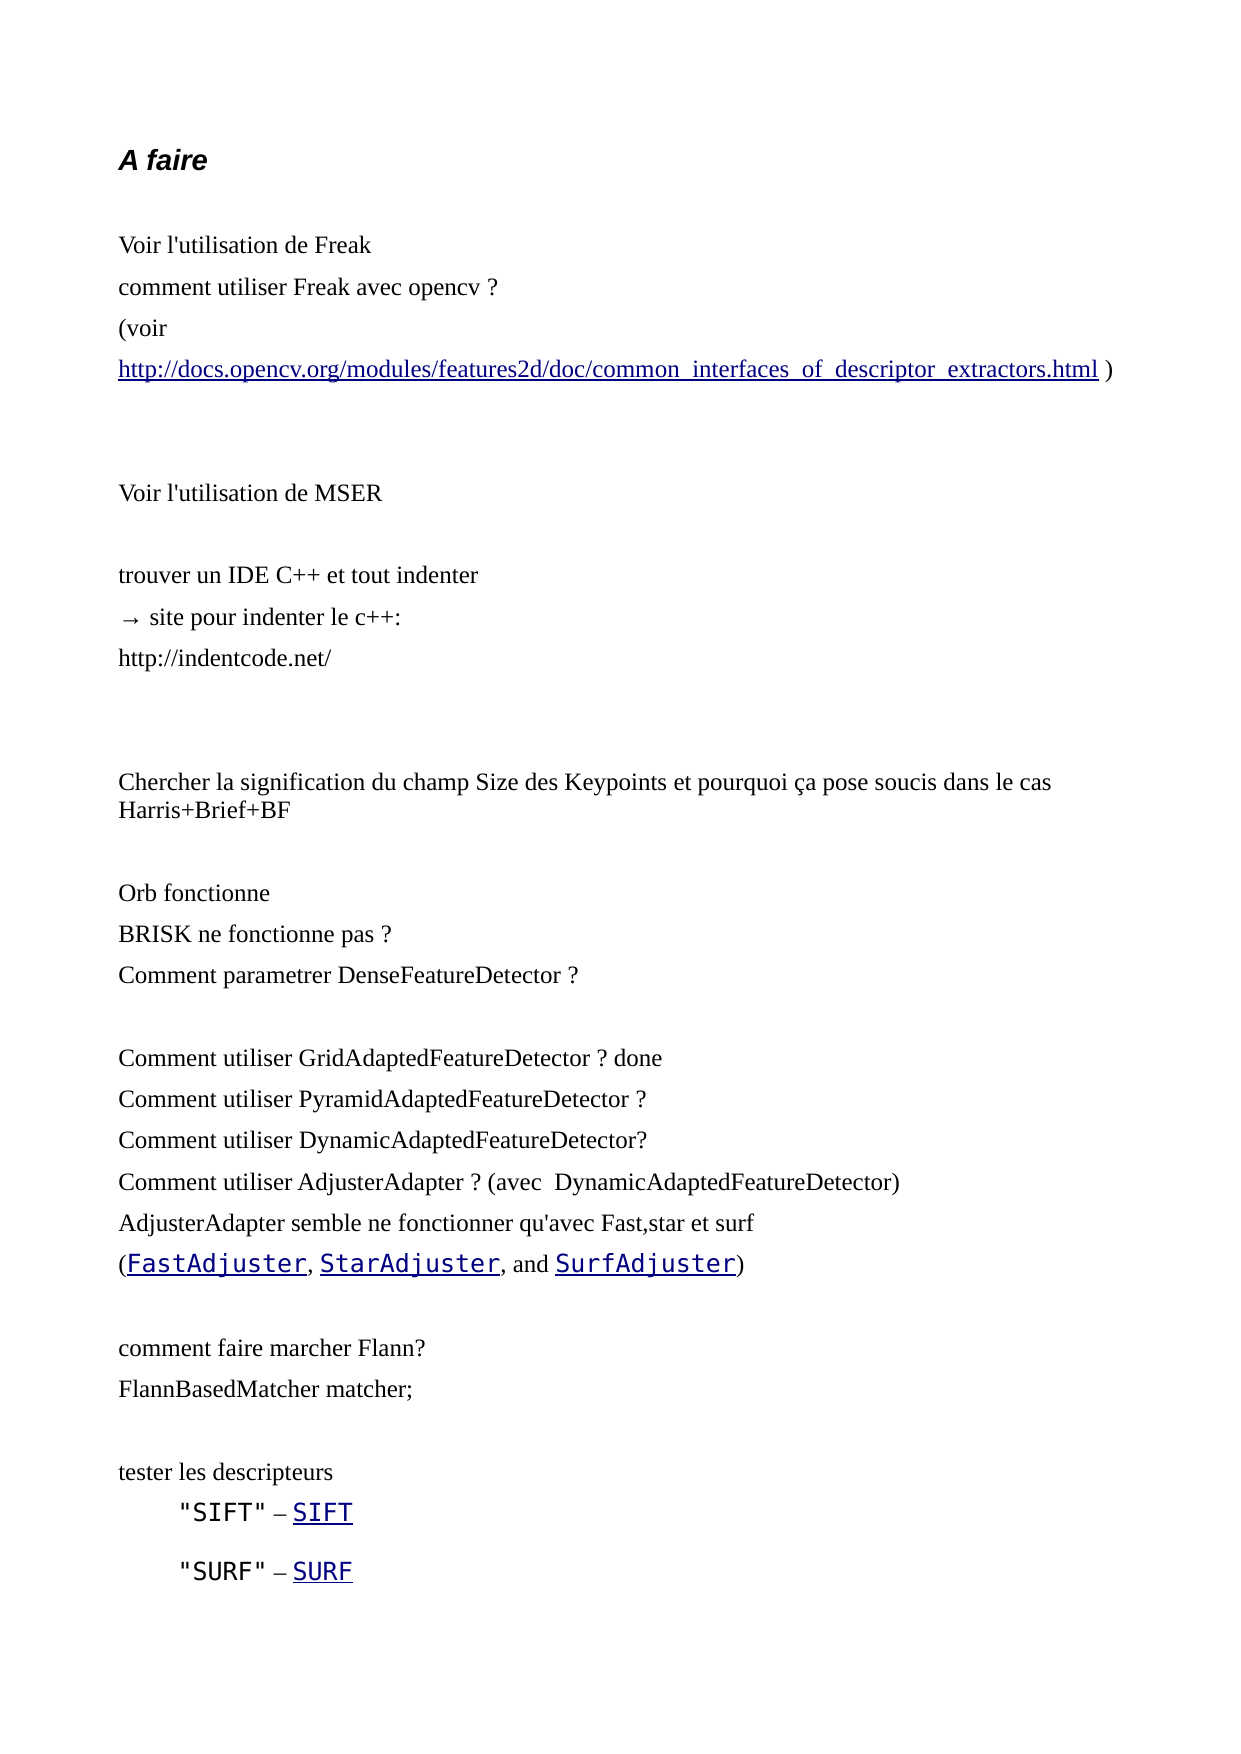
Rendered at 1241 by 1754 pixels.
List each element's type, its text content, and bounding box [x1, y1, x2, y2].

text trouver un IDE C++ et tout indenter [118, 560, 1122, 589]
text AdjusterAdapter semble ne fonctionner qu'avec Fast,star et surf [118, 1208, 1122, 1237]
subtitle A faire [118, 143, 1122, 177]
text Orb fonctionne [118, 878, 1122, 907]
text BRISK ne fonctionne pas ? [118, 919, 1122, 948]
text (FastAdjuster, StarAdjuster, and SurfAdjuster) [118, 1249, 1122, 1278]
text Comment utiliser PyramidAdaptedFeatureDetector ? [118, 1084, 1122, 1113]
text comment utiliser Freak avec opencv ? [118, 272, 1122, 300]
text Voir l'utilisation de Freak [118, 230, 1122, 259]
text http://indentcode.net/ [118, 643, 1122, 672]
text comment faire marcher Flann? [118, 1333, 1122, 1361]
text Chercher la signification du champ Size des Keypoints et pourquoi ça pose soucis dans le cas Harris+Brief+BF [118, 767, 1122, 824]
text tester les descripteurs [118, 1457, 1122, 1486]
text → site pour indenter le c++: [118, 602, 1122, 630]
text "SIFT" – SIFT [177, 1498, 1063, 1527]
text Comment parametrer DenseFeatureDetector ? [118, 960, 1122, 989]
text FlannBasedMatcher matcher; [118, 1374, 1122, 1403]
text Comment utiliser AdjusterAdapter ? (avec DynamicAdaptedFeatureDetector) [118, 1167, 1122, 1195]
text http://docs.opencv.org/modules/features2d/doc/common_interfaces_of_descriptor_extractors.html ) [118, 354, 1122, 383]
text Comment utiliser GridAdaptedFeatureDetector ? done [118, 1043, 1122, 1072]
text "SURF" – SURF [177, 1557, 1063, 1586]
text Comment utiliser DynamicAdaptedFeatureDetector? [118, 1125, 1122, 1154]
text (voir [118, 313, 1122, 342]
text Voir l'utilisation de MSER [118, 478, 1122, 507]
